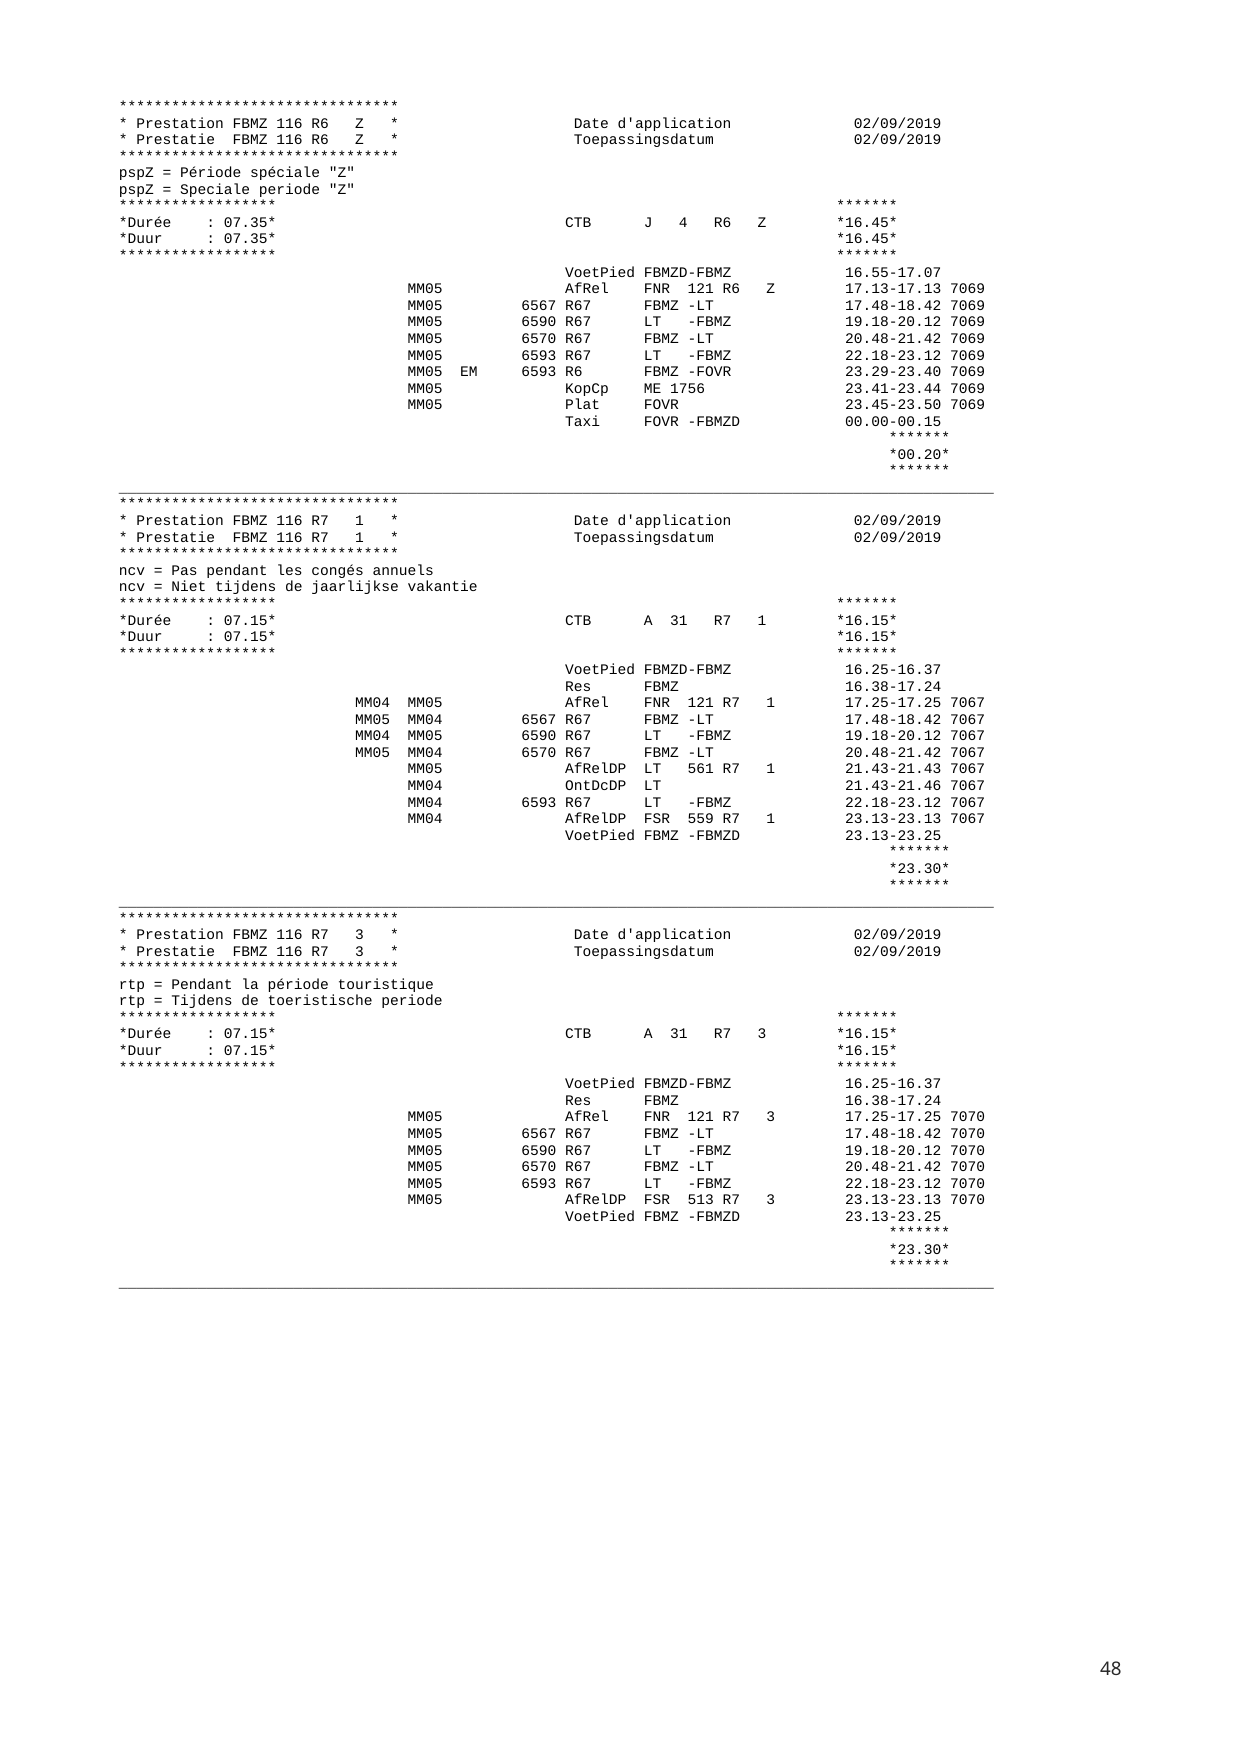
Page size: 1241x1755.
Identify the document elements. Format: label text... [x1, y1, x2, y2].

text ******************************** * Prestation FBMZ 116 R6 Z * Date d'application 02/09/2019 * Prestatie FBMZ 116 R6 Z * Toepassingsdatum 02/09/2019 ******************************** pspZ = Période spéciale "Z" pspZ = Speciale periode "Z" ****************** ******* *Durée : 07.35* CTB J 4 R6 Z *16.45* *Duur : 07.35* *16.45* ****************** ******* VoetPied FBMZD-FBMZ 16.55-17.07 MM05 AfRel FNR 121 R6 Z 17.13-17.13 7069 MM05 6567 R67 FBMZ -LT 17.48-18.42 7069 MM05 6590 R67 LT -FBMZ 19.18-20.12 7069 MM05 6570 R67 FBMZ -LT 20.48-21.42 7069 MM05 6593 R67 LT -FBMZ 22.18-23.12 7069 MM05 EM 6593 R6 FBMZ -FOVR 23.29-23.40 7069 MM05 KopCp ME 1756 23.41-23.44 7069 MM05 Plat FOVR 23.45-23.50 7069 Taxi FOVR -FBMZD 00.00-00.15 ******* *00.20* ******* ____________________________________________________________________________________________________ [119, 99, 1122, 497]
text ******************************** * Prestation FBMZ 116 R7 1 * Date d'application 02/09/2019 * Prestatie FBMZ 116 R7 1 * Toepassingsdatum 02/09/2019 ******************************** ncv = Pas pendant les congés annuels ncv = Niet tijdens de jaarlijkse vakantie ****************** ******* *Durée : 07.15* CTB A 31 R7 1 *16.15* *Duur : 07.15* *16.15* ****************** ******* VoetPied FBMZD-FBMZ 16.25-16.37 Res FBMZ 16.38-17.24 MM04 MM05 AfRel FNR 121 R7 1 17.25-17.25 7067 MM05 MM04 6567 R67 FBMZ -LT 17.48-18.42 7067 MM04 MM05 6590 R67 LT -FBMZ 19.18-20.12 7067 MM05 MM04 6570 R67 FBMZ -LT 20.48-21.42 7067 MM05 AfRelDP LT 561 R7 1 21.43-21.43 7067 MM04 OntDcDP LT 21.43-21.46 7067 MM04 6593 R67 LT -FBMZ 22.18-23.12 7067 MM04 AfRelDP FSR 559 R7 1 23.13-23.13 7067 VoetPied FBMZ -FBMZD 23.13-23.25 ******* *23.30* ******* ____________________________________________________________________________________________________ [119, 497, 1122, 911]
text ******************************** * Prestation FBMZ 116 R7 3 * Date d'application 02/09/2019 * Prestatie FBMZ 116 R7 3 * Toepassingsdatum 02/09/2019 ******************************** rtp = Pendant la période touristique rtp = Tijdens de toeristische periode ****************** ******* *Durée : 07.15* CTB A 31 R7 3 *16.15* *Duur : 07.15* *16.15* ****************** ******* VoetPied FBMZD-FBMZ 16.25-16.37 Res FBMZ 16.38-17.24 MM05 AfRel FNR 121 R7 3 17.25-17.25 7070 MM05 6567 R67 FBMZ -LT 17.48-18.42 7070 MM05 6590 R67 LT -FBMZ 19.18-20.12 7070 MM05 6570 R67 FBMZ -LT 20.48-21.42 7070 MM05 6593 R67 LT -FBMZ 22.18-23.12 7070 MM05 AfRelDP FSR 513 R7 3 23.13-23.13 7070 VoetPied FBMZ -FBMZD 23.13-23.25 ******* *23.30* ******* ____________________________________________________________________________________________________ [119, 911, 1122, 1292]
